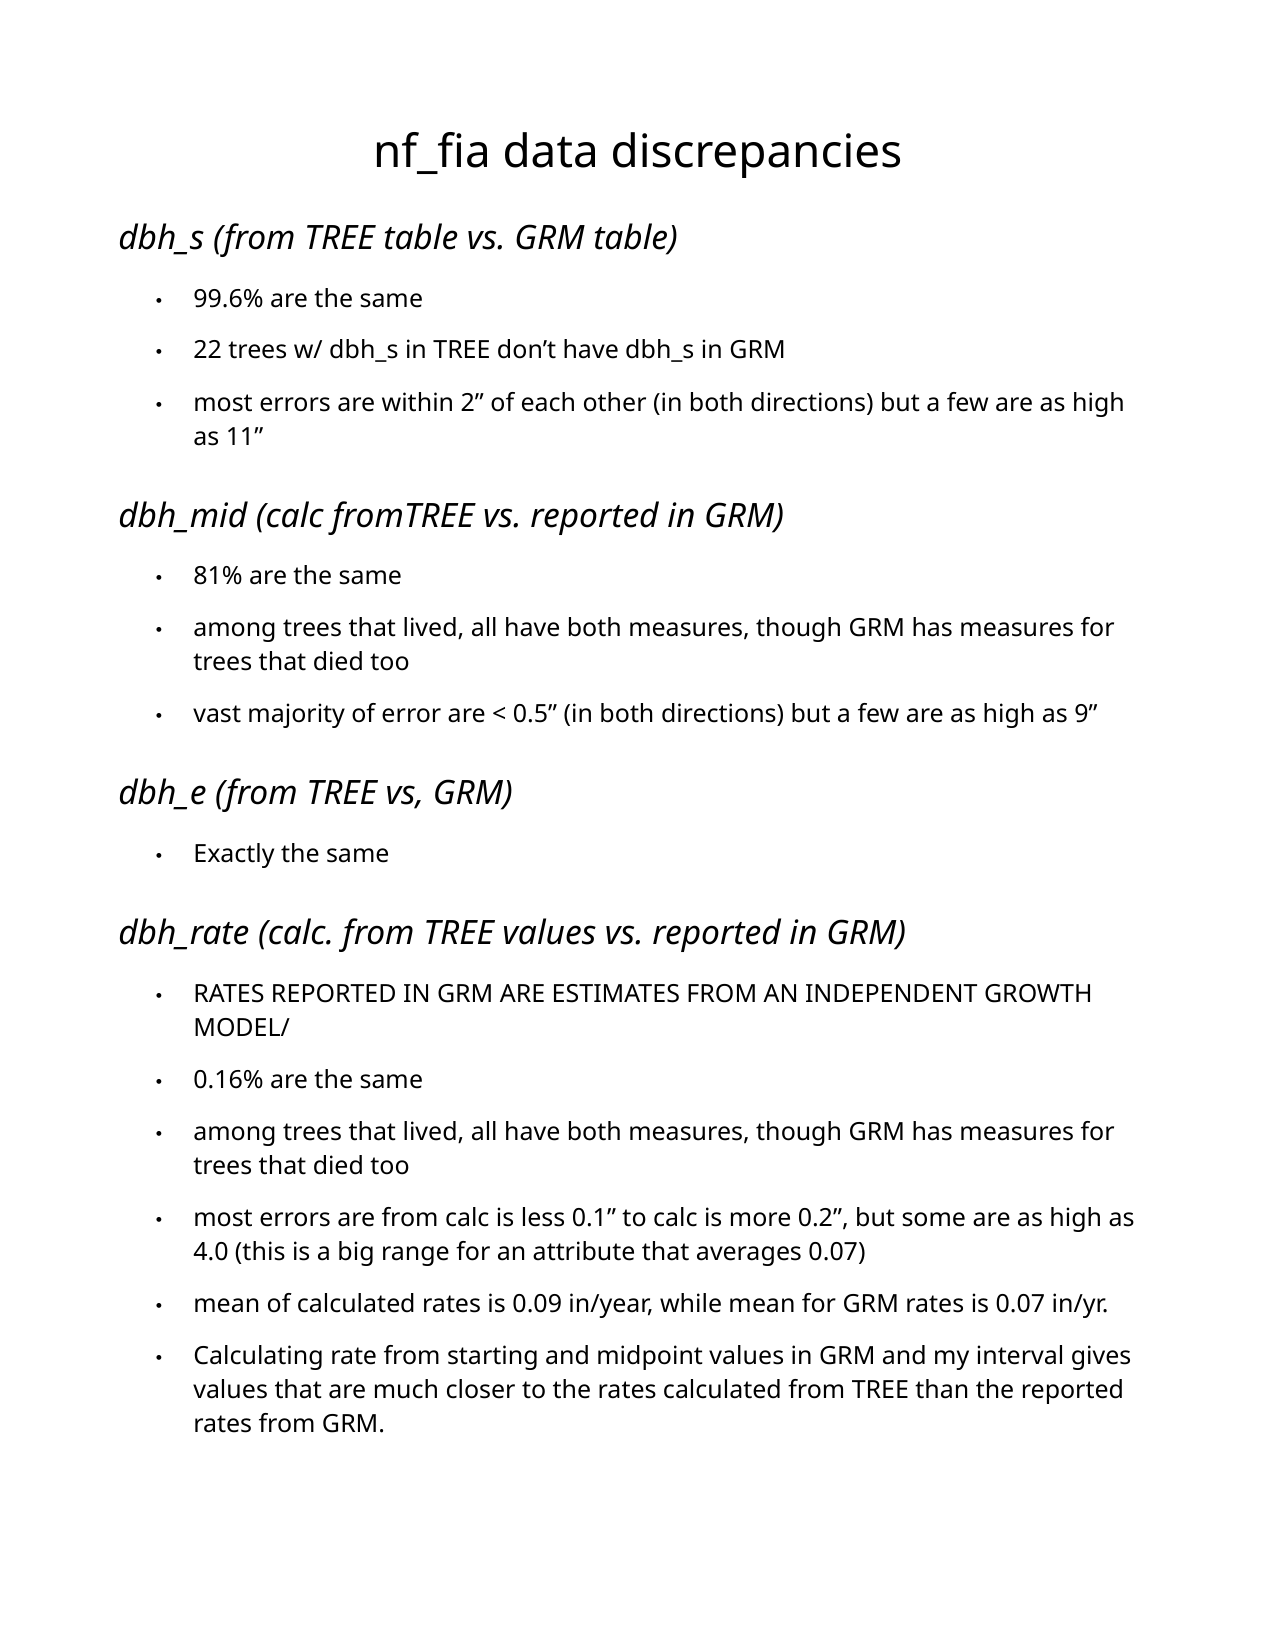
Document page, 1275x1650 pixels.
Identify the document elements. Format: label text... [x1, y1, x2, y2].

list 99.6% are the same [156, 280, 1157, 314]
subtitle dbh_mid (calc fromTREE vs. reported in GRM) [118, 491, 1157, 537]
list among trees that lived, all have both measures, though GRM has measures for trees that died too [156, 1113, 1157, 1181]
list Calculating rate from starting and midpoint values in GRM and my interval gives values that are much closer to the rates calculated from TREE than the reported rates from GRM. [156, 1337, 1157, 1439]
list among trees that lived, all have both measures, though GRM has measures for trees that died too [156, 610, 1157, 678]
list Exactly the same [156, 836, 1157, 870]
list 0.16% are the same [156, 1061, 1157, 1095]
list most errors are from calc is less 0.1” to calc is more 0.2”, but some are as high as 4.0 (this is a big range for an attribute that averages 0.07) [156, 1199, 1157, 1267]
list most errors are within 2” of each other (in both directions) but a few are as high as 11” [156, 384, 1157, 452]
list 81% are the same [156, 558, 1157, 592]
title nf_fia data discrepancies [118, 118, 1157, 181]
list 22 trees w/ dbh_s in TREE don’t have dbh_s in GRM [156, 332, 1157, 366]
subtitle dbh_rate (calc. from TREE values vs. reported in GRM) [118, 909, 1157, 954]
list mean of calculated rates is 0.09 in/year, while mean for GRM rates is 0.07 in/yr. [156, 1285, 1157, 1319]
list RATES REPORTED IN GRM ARE ESTIMATES FROM AN INDEPENDENT GROWTH MODEL/ [156, 975, 1157, 1043]
subtitle dbh_s (from TREE table vs. GRM table) [118, 213, 1157, 259]
list vast majority of error are < 0.5” (in both directions) but a few are as high as 9” [156, 696, 1157, 730]
subtitle dbh_e (from TREE vs, GRM) [118, 769, 1157, 815]
